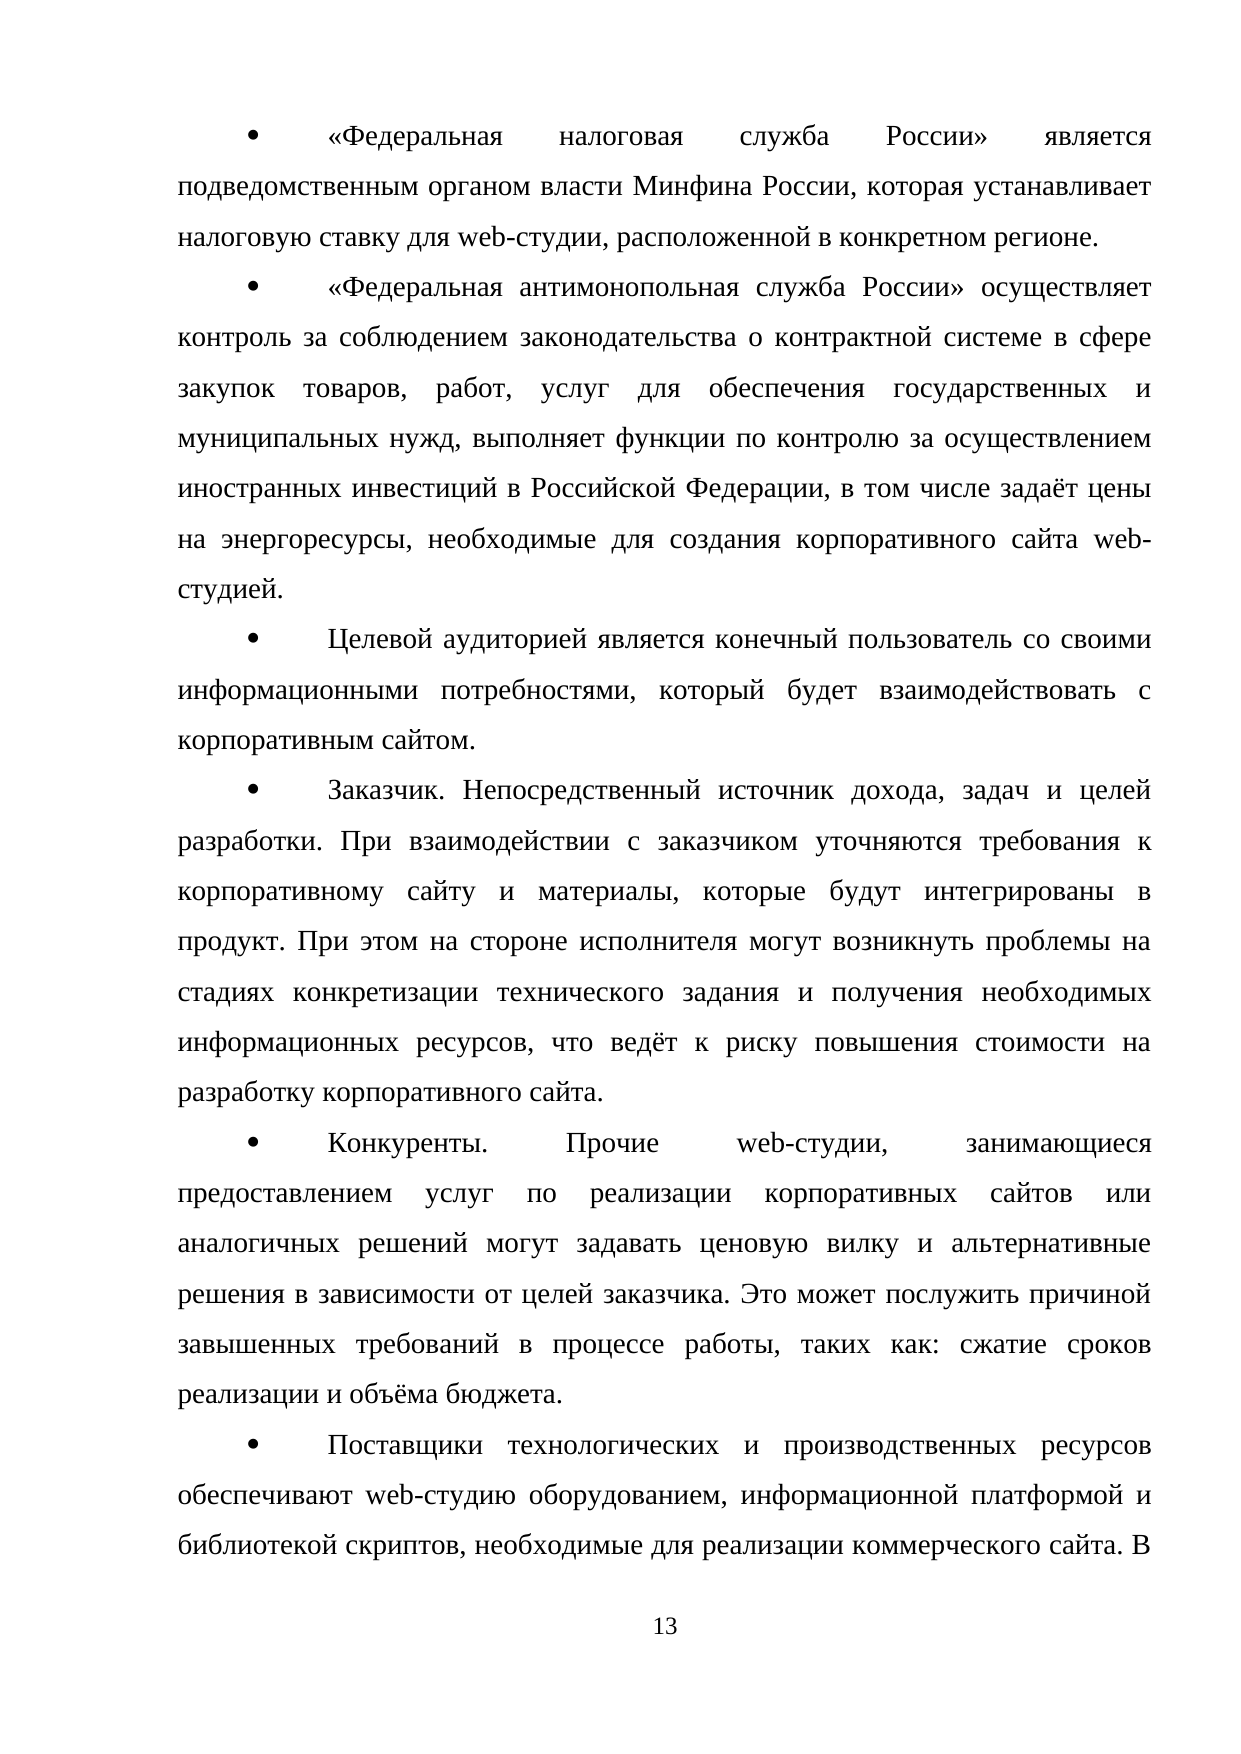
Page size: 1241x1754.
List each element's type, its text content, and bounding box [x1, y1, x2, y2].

list Целевой аудиторией является конечный пользователь со своими информационными потребностями, который будет взаимодействовать с корпоративным сайтом. [177, 621, 1152, 756]
list «Федеральная антимонопольная служба России» осуществляет контроль за соблюдением законодательства о контрактной системе в сфере закупок товаров, работ, услуг для обеспечения государственных и муниципальных нужд, выполняет функции по контролю за осуществлением иностранных инвестиций в Российской Федерации, в том числе задаёт цены на энергоресурсы, необходимые для создания корпоративного сайта web-студией. [177, 269, 1152, 605]
list Конкуренты. Прочие web-студии, занимающиеся предоставлением услуг по реализации корпоративных сайтов или аналогичных решений могут задавать ценовую вилку и альтернативные решения в зависимости от целей заказчика. Это может послужить причиной завышенных требований в процессе работы, таких как: сжатие сроков реализации и объёма бюджета. [177, 1125, 1152, 1410]
list Заказчик. Непосредственный источник дохода, задач и целей разработки. При взаимодействии с заказчиком уточняются требования к корпоративному сайту и материалы, которые будут интегрированы в продукт. При этом на стороне исполнителя могут возникнуть проблемы на стадиях конкретизации технического задания и получения необходимых информационных ресурсов, что ведёт к риску повышения стоимости на разработку корпоративного сайта. [177, 772, 1152, 1108]
list Поставщики технологических и производственных ресурсов обеспечивают web-студию оборудованием, информационной платформой и библиотекой скриптов, необходимые для реализации коммерческого сайта. В [177, 1427, 1152, 1561]
list «Федеральная налоговая служба России» является подведомственным органом власти Минфина России, которая устанавливает налоговую ставку для web-студии, расположенной в конкретном регионе. [177, 118, 1152, 252]
